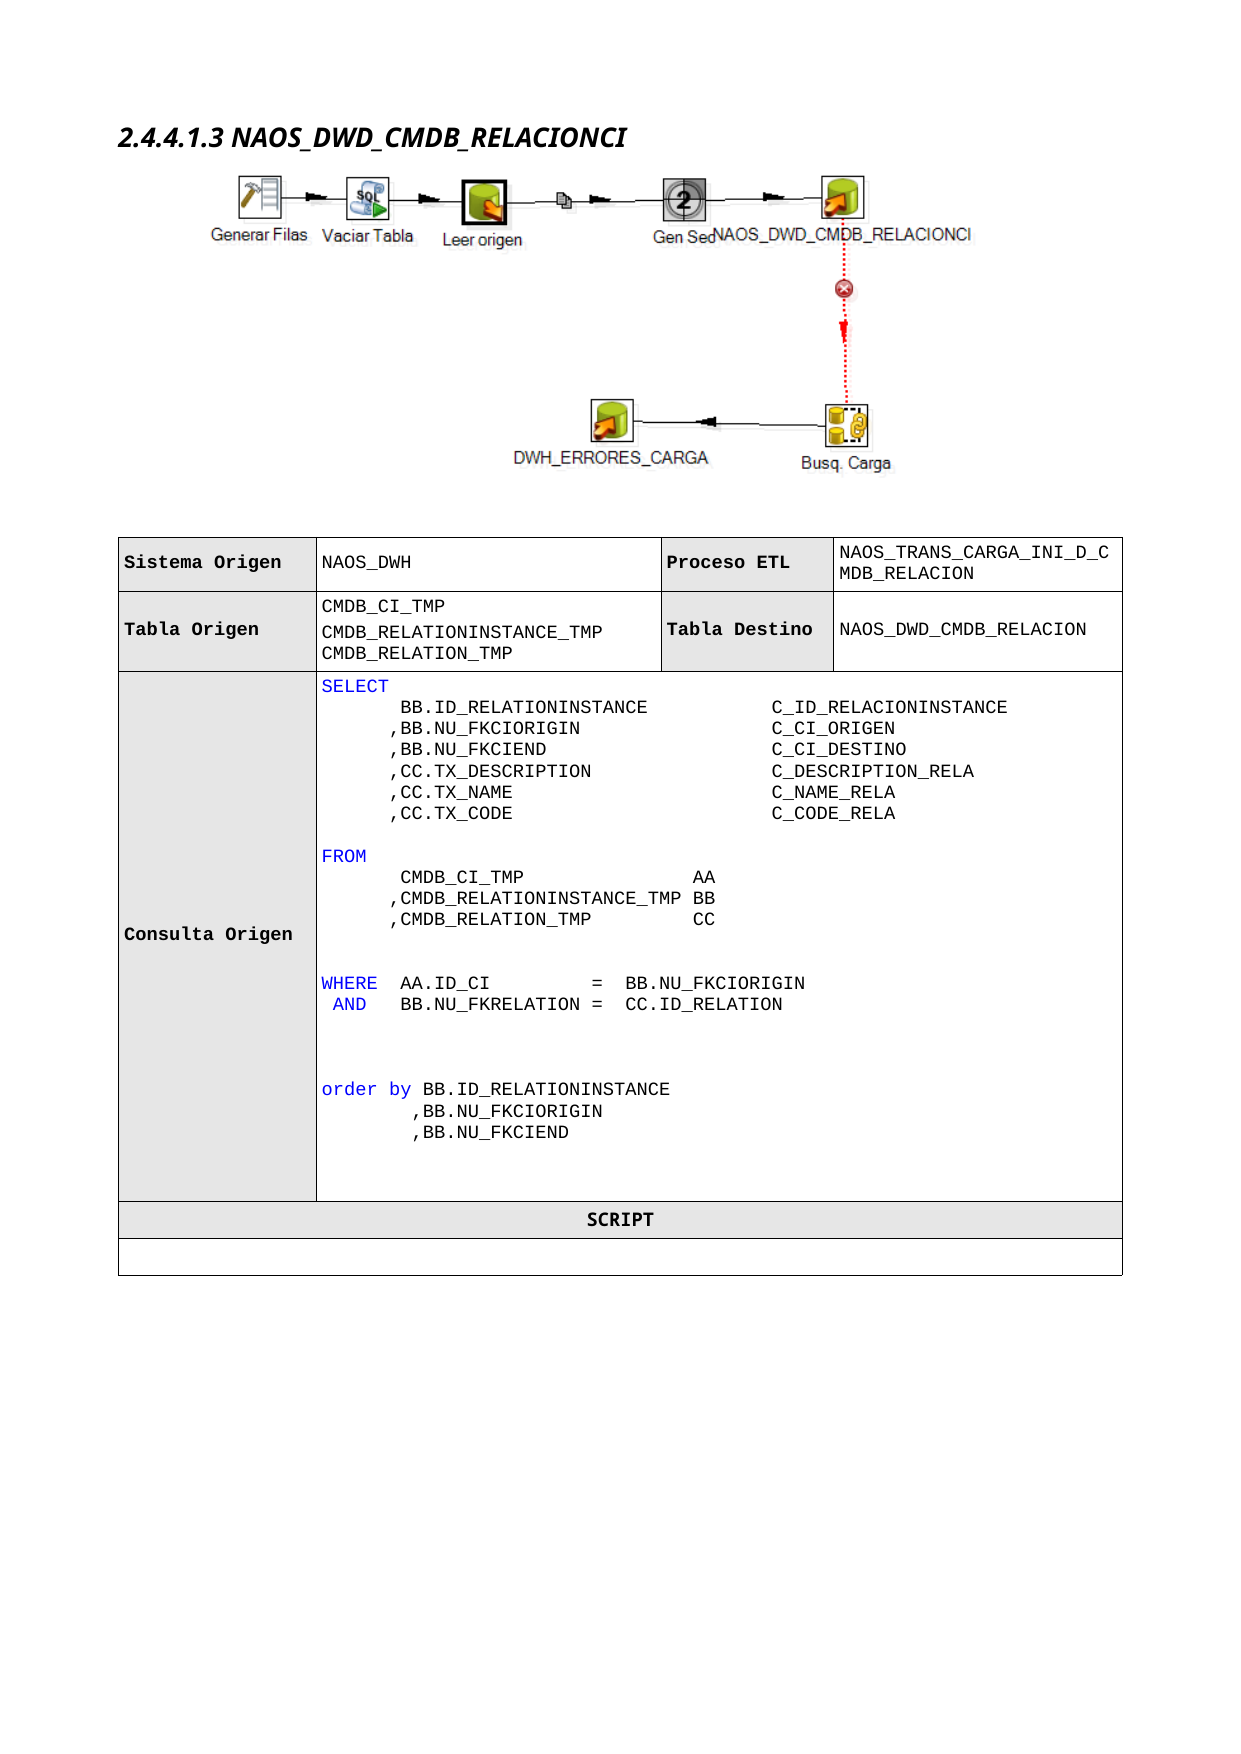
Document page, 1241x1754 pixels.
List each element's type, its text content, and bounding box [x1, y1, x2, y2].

table_cell [119, 1239, 1122, 1275]
table_cell Consulta Origen [119, 672, 316, 1201]
subtitle NAOS_DWD_CMDB_RELACIONCI [118, 118, 1122, 155]
table_header NAOS_DWH [317, 538, 661, 591]
table_cell NAOS_DWD_CMDB_RELACION [834, 592, 1122, 671]
table_header Sistema Origen [119, 538, 316, 591]
table_header SCRIPT [119, 1202, 1122, 1238]
table_cell CMDB_CI_TMP CMDB_RELATIONINSTANCE_TMP CMDB_RELATION_TMP [317, 592, 661, 671]
table_cell Tabla Origen [119, 592, 316, 671]
table_cell Tabla Destino [662, 592, 833, 671]
picture [207, 167, 1033, 493]
table_cell SELECT BB.ID_RELATIONINSTANCE C_ID_RELACIONINSTANCE ,BB.NU_FKCIORIGIN C_CI_ORIGEN ,BB.NU_FKCIEND C_CI_DESTINO ,CC.TX_DESCRIPTION C_DESCRIPTION_RELA ,CC.TX_NAME C_NAME_RELA ,CC.TX_CODE C_CODE_RELA FROM CMDB_CI_TMP AA ,CMDB_RELATIONINSTANCE_TMP BB ,CMDB_RELATION_TMP CC WHERE AA.ID_CI = BB.NU_FKCIORIGIN AND BB.NU_FKRELATION = CC.ID_RELATION order by BB.ID_RELATIONINSTANCE ,BB.NU_FKCIORIGIN ,BB.NU_FKCIEND [317, 672, 1122, 1201]
table_header NAOS_TRANS_CARGA_INI_D_CMDB_RELACION [834, 538, 1122, 591]
table_header Proceso ETL [662, 538, 833, 591]
